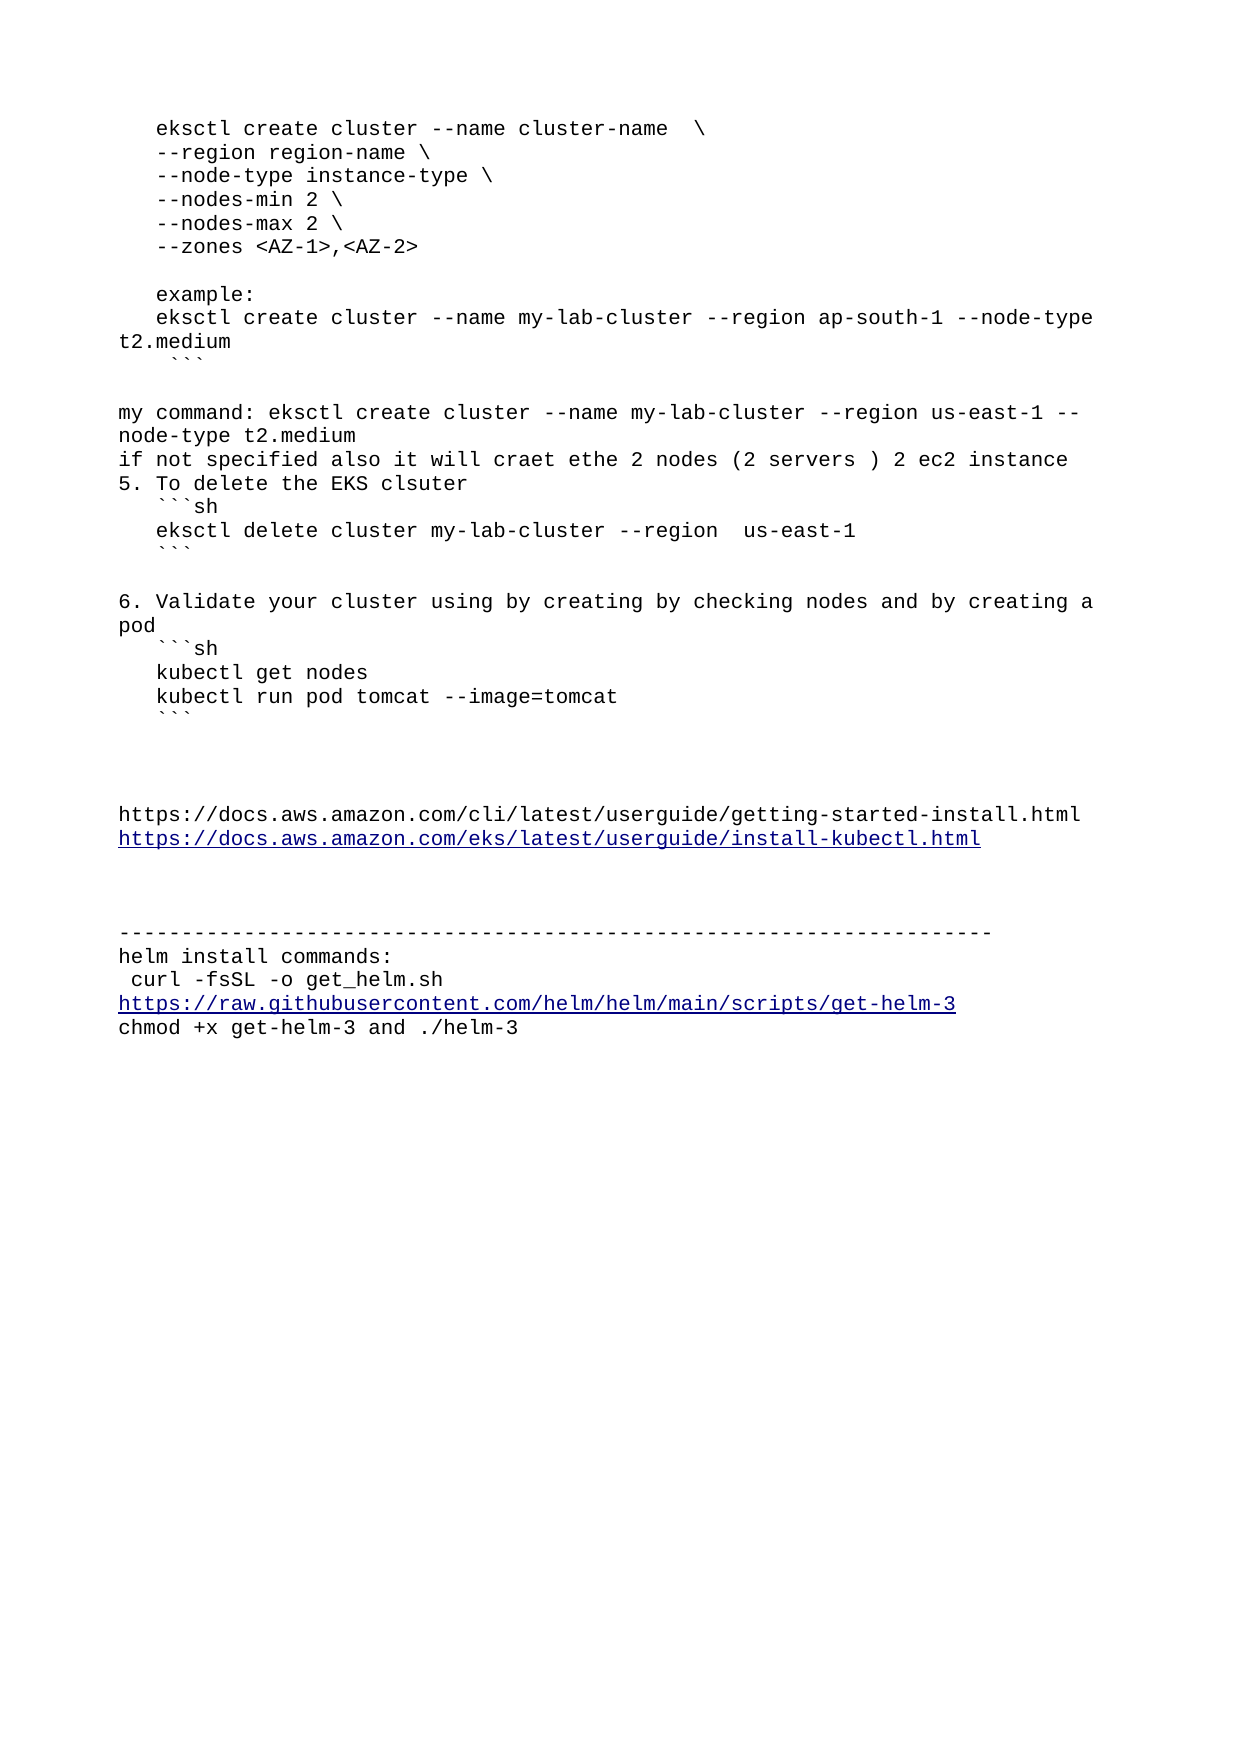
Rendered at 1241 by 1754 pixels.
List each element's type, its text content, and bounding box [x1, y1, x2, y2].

text eksctl create cluster --name my-lab-cluster --region ap-south-1 --node-type t2.medium [118, 307, 1122, 354]
text my command: eksctl create cluster --name my-lab-cluster --region us-east-1 --node-type t2.medium [118, 402, 1122, 449]
text --node-type instance-type \ [118, 165, 1122, 189]
text 6. Validate your cluster using by creating by checking nodes and by creating a pod [118, 591, 1122, 638]
text --nodes-max 2 \ [118, 213, 1122, 236]
text https://docs.aws.amazon.com/cli/latest/userguide/getting-started-install.html [118, 804, 1122, 827]
text --region region-name \ [118, 142, 1122, 165]
text kubectl run pod tomcat --image=tomcat [118, 686, 1122, 709]
text kubectl get nodes [118, 662, 1122, 686]
text --zones <AZ-1>,<AZ-2> [118, 236, 1122, 260]
text ``` [118, 354, 1122, 378]
text curl -fsSL -o get_helm.sh https://raw.githubusercontent.com/helm/helm/main/scripts/get-helm-3 chmod +x get-helm-3 and ./helm-3 [118, 969, 1122, 1064]
text example: [118, 284, 1122, 307]
text 5. To delete the EKS clsuter [118, 473, 1122, 496]
text https://docs.aws.amazon.com/eks/latest/userguide/install-kubectl.html [118, 827, 1122, 922]
text eksctl create cluster --name cluster-name \ [118, 118, 1122, 142]
text eksctl delete cluster my-lab-cluster --region us-east-1 [118, 520, 1122, 544]
text ``` [118, 709, 1122, 733]
text ```sh [118, 496, 1122, 520]
text ``` [118, 544, 1122, 567]
text helm install commands: [118, 946, 1122, 969]
text ---------------------------------------------------------------------- [118, 922, 1122, 946]
text if not specified also it will craet ethe 2 nodes (2 servers ) 2 ec2 instance [118, 449, 1122, 473]
text ```sh [118, 638, 1122, 662]
text --nodes-min 2 \ [118, 189, 1122, 213]
